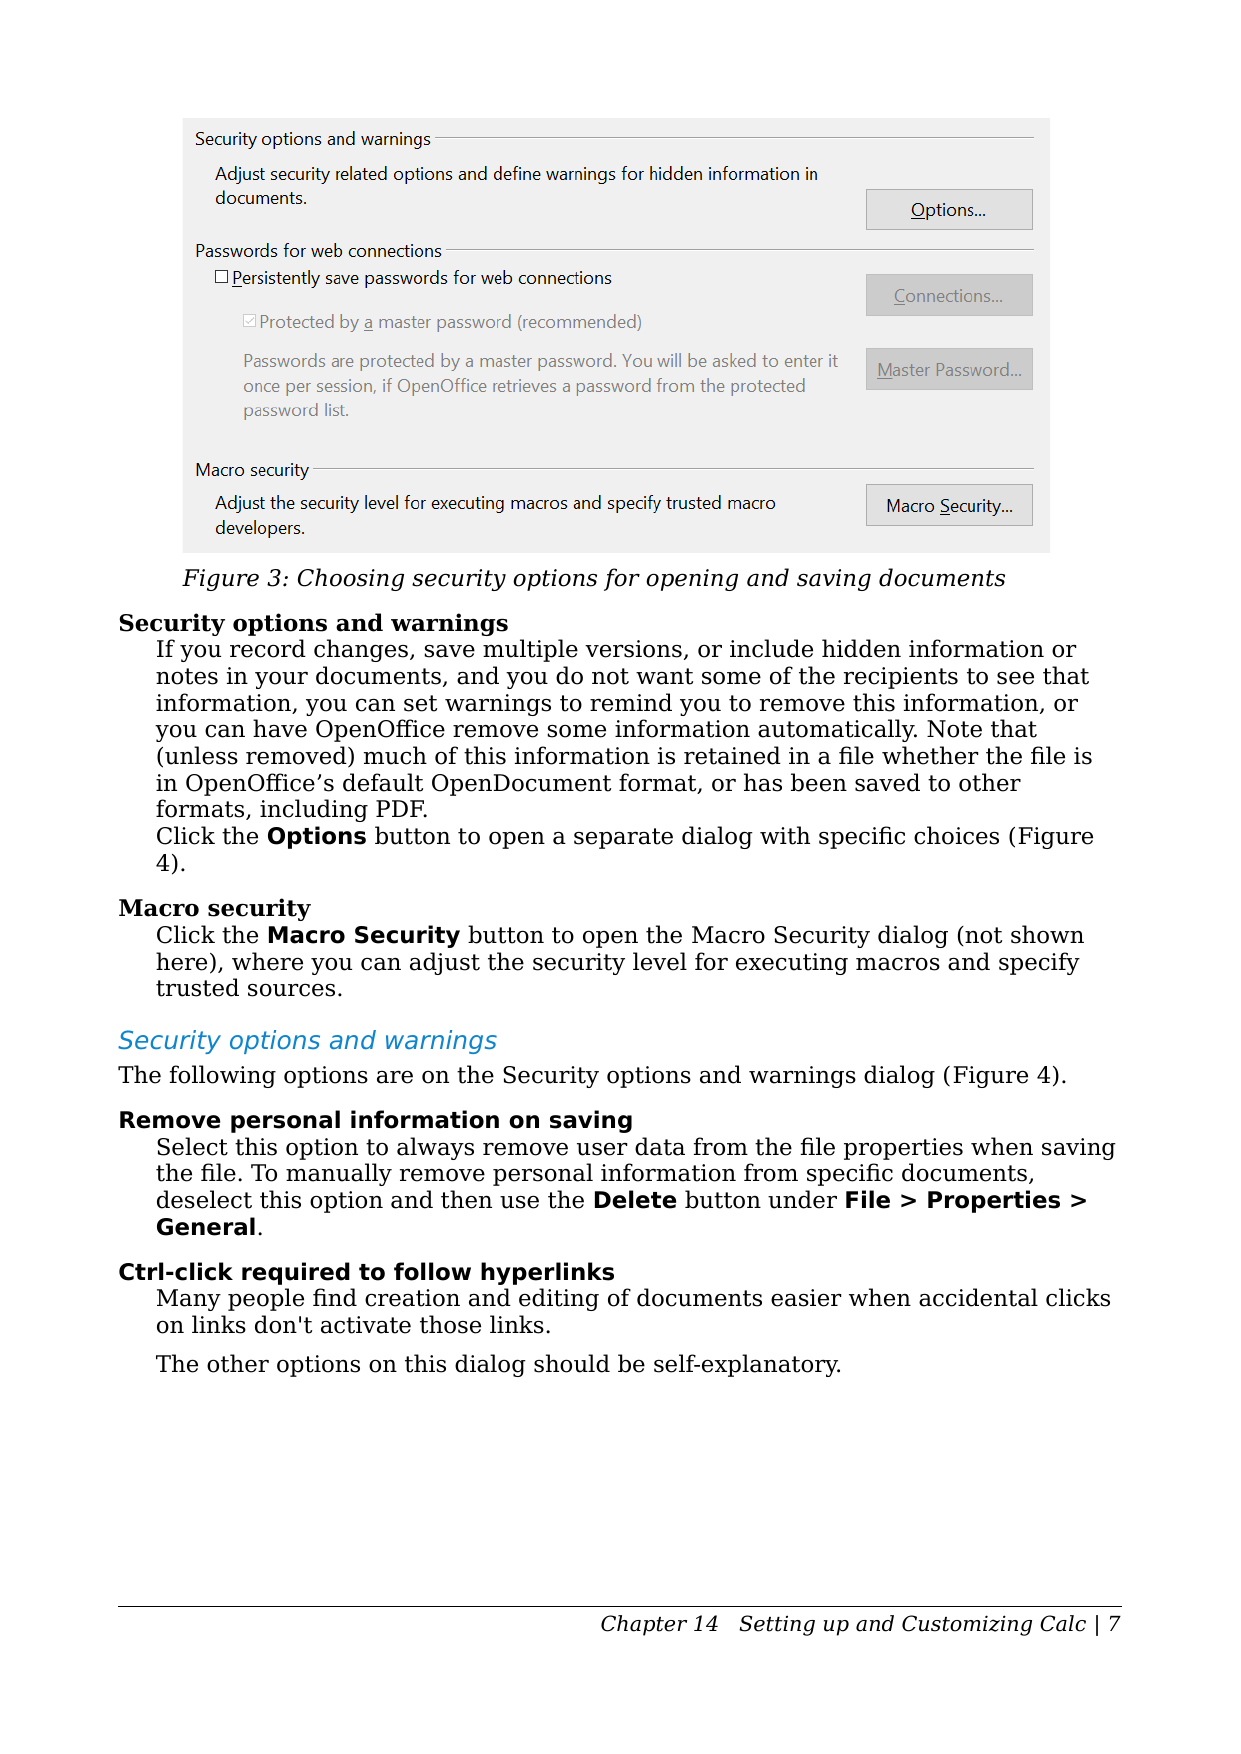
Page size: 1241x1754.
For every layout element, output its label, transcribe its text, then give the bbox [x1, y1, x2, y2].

text Security options and warnings [118, 610, 1122, 637]
text Figure 3: Choosing security options for opening and saving documents [183, 565, 1058, 591]
text Click the Macro Security button to open the Macro Security dialog (not shown here), where you can adjust the security level for executing macros and specify trusted sources. [156, 922, 1122, 1002]
text Click the Options button to open a separate dialog with specific choices (Figure 4). [156, 823, 1122, 877]
subtitle Security options and warnings [118, 1026, 1122, 1055]
text Select this option to always remove user data from the file properties when saving the file. To manually remove personal information from specific documents, deselect this option and then use the Delete button under File > Properties > General. [156, 1134, 1122, 1240]
text Ctrl-click required to follow hyperlinks [118, 1259, 1122, 1285]
text Remove personal information on saving [118, 1107, 1122, 1134]
text The following options are on the Security options and warnings dialog (Figure 4). [118, 1062, 1122, 1088]
text If you record changes, save multiple versions, or include hidden information or notes in your documents, and you do not want some of the recipients to see that information, you can set warnings to remind you to remove this information, or you can have OpenOffice remove some information automatically. Note that (unless removed) much of this information is retained in a file whether the file is in OpenOffice’s default OpenDocument format, or has been saved to other formats, including PDF. [156, 637, 1122, 823]
picture [182, 118, 1051, 553]
text The other options on this dialog should be self-explanatory. [156, 1351, 1122, 1378]
text Many people find creation and editing of documents easier when accidental clicks on links don't activate those links. [156, 1285, 1122, 1339]
text Macro security [118, 895, 1122, 922]
